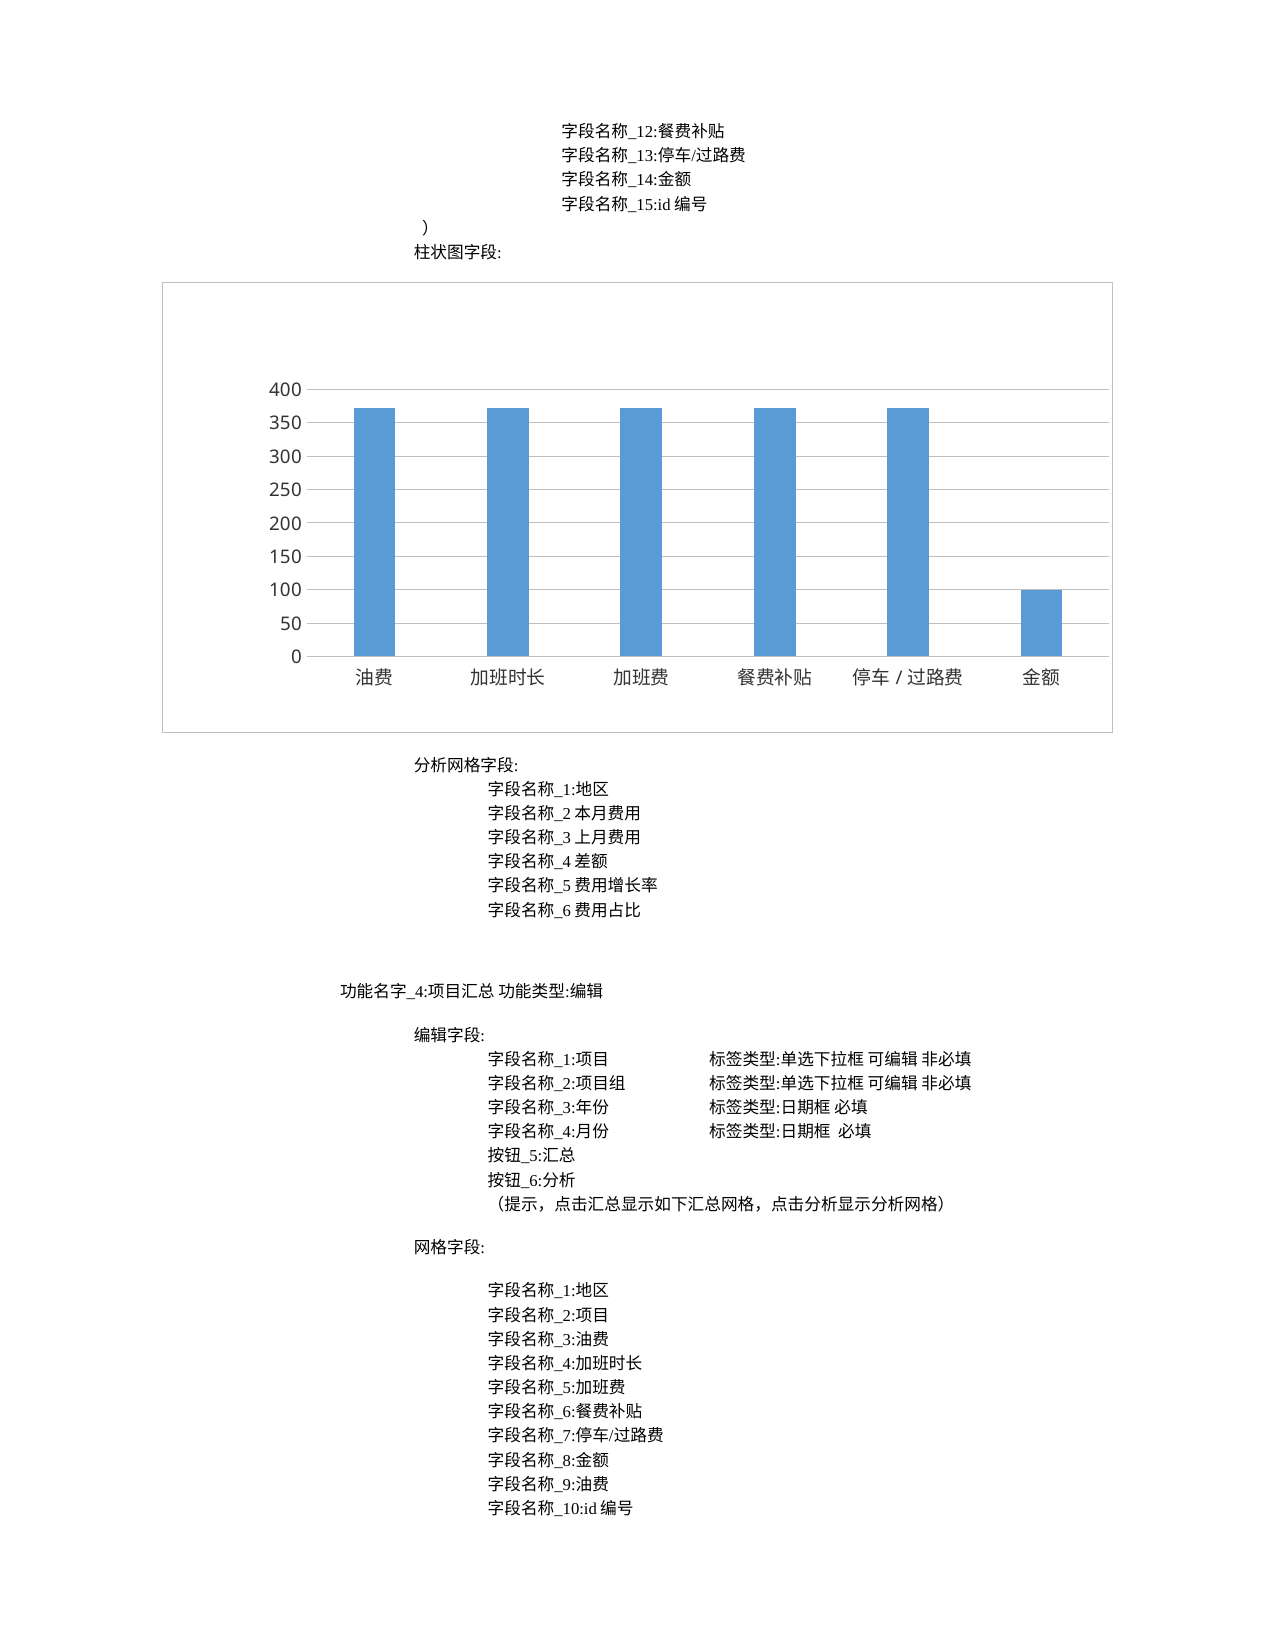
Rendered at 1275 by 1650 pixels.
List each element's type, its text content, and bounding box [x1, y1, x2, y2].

text 字段名称_6费用占比 [118, 897, 1157, 921]
text 字段名称_4:加班时长 [118, 1350, 1157, 1374]
text （提示，点击汇总显示如下汇总网格，点击分析显示分析网格） [118, 1191, 1157, 1215]
text 字段名称_1:地区 [118, 776, 1157, 800]
text 字段名称_1:地区 [118, 1277, 1157, 1302]
text 字段名称_13:停车/过路费 [118, 142, 1157, 166]
text 字段名称_3:年份 标签类型:日期框 必填 [118, 1094, 1157, 1118]
text 字段名称_2:项目 [118, 1302, 1157, 1326]
text 柱状图字段: [118, 239, 1157, 263]
text 字段名称_9:油费 [118, 1471, 1157, 1495]
text 按钮_5:汇总 [118, 1142, 1157, 1167]
text 字段名称_5费用增长率 [118, 872, 1157, 897]
text 字段名称_4:月份 标签类型:日期框 必填 [118, 1118, 1157, 1142]
text 功能名字_4:项目汇总 功能类型:编辑 [118, 978, 1157, 1002]
text ） [118, 215, 1157, 239]
text 字段名称_15:id编号 [118, 191, 1157, 215]
text 网格字段: [118, 1234, 1157, 1258]
text 字段名称_10:id编号 [118, 1495, 1157, 1519]
text 分析网格字段: [118, 752, 1157, 776]
text 字段名称_3:油费 [118, 1326, 1157, 1350]
text 编辑字段: [118, 1022, 1157, 1046]
text 字段名称_2本月费用 [118, 800, 1157, 824]
text 字段名称_7:停车/过路费 [118, 1422, 1157, 1447]
text 字段名称_14:金额 [118, 166, 1157, 191]
text 字段名称_8:金额 [118, 1447, 1157, 1471]
text 字段名称_3上月费用 [118, 824, 1157, 848]
text 字段名称_1:项目 标签类型:单选下拉框 可编辑 非必填 [118, 1046, 1157, 1070]
text 按钮_6:分析 [118, 1167, 1157, 1191]
text 字段名称_2:项目组 标签类型:单选下拉框 可编辑 非必填 [118, 1070, 1157, 1094]
text 字段名称_4差额 [118, 848, 1157, 872]
text 字段名称_12:餐费补贴 [118, 118, 1157, 142]
text 字段名称_6:餐费补贴 [118, 1398, 1157, 1422]
text 字段名称_5:加班费 [118, 1374, 1157, 1398]
